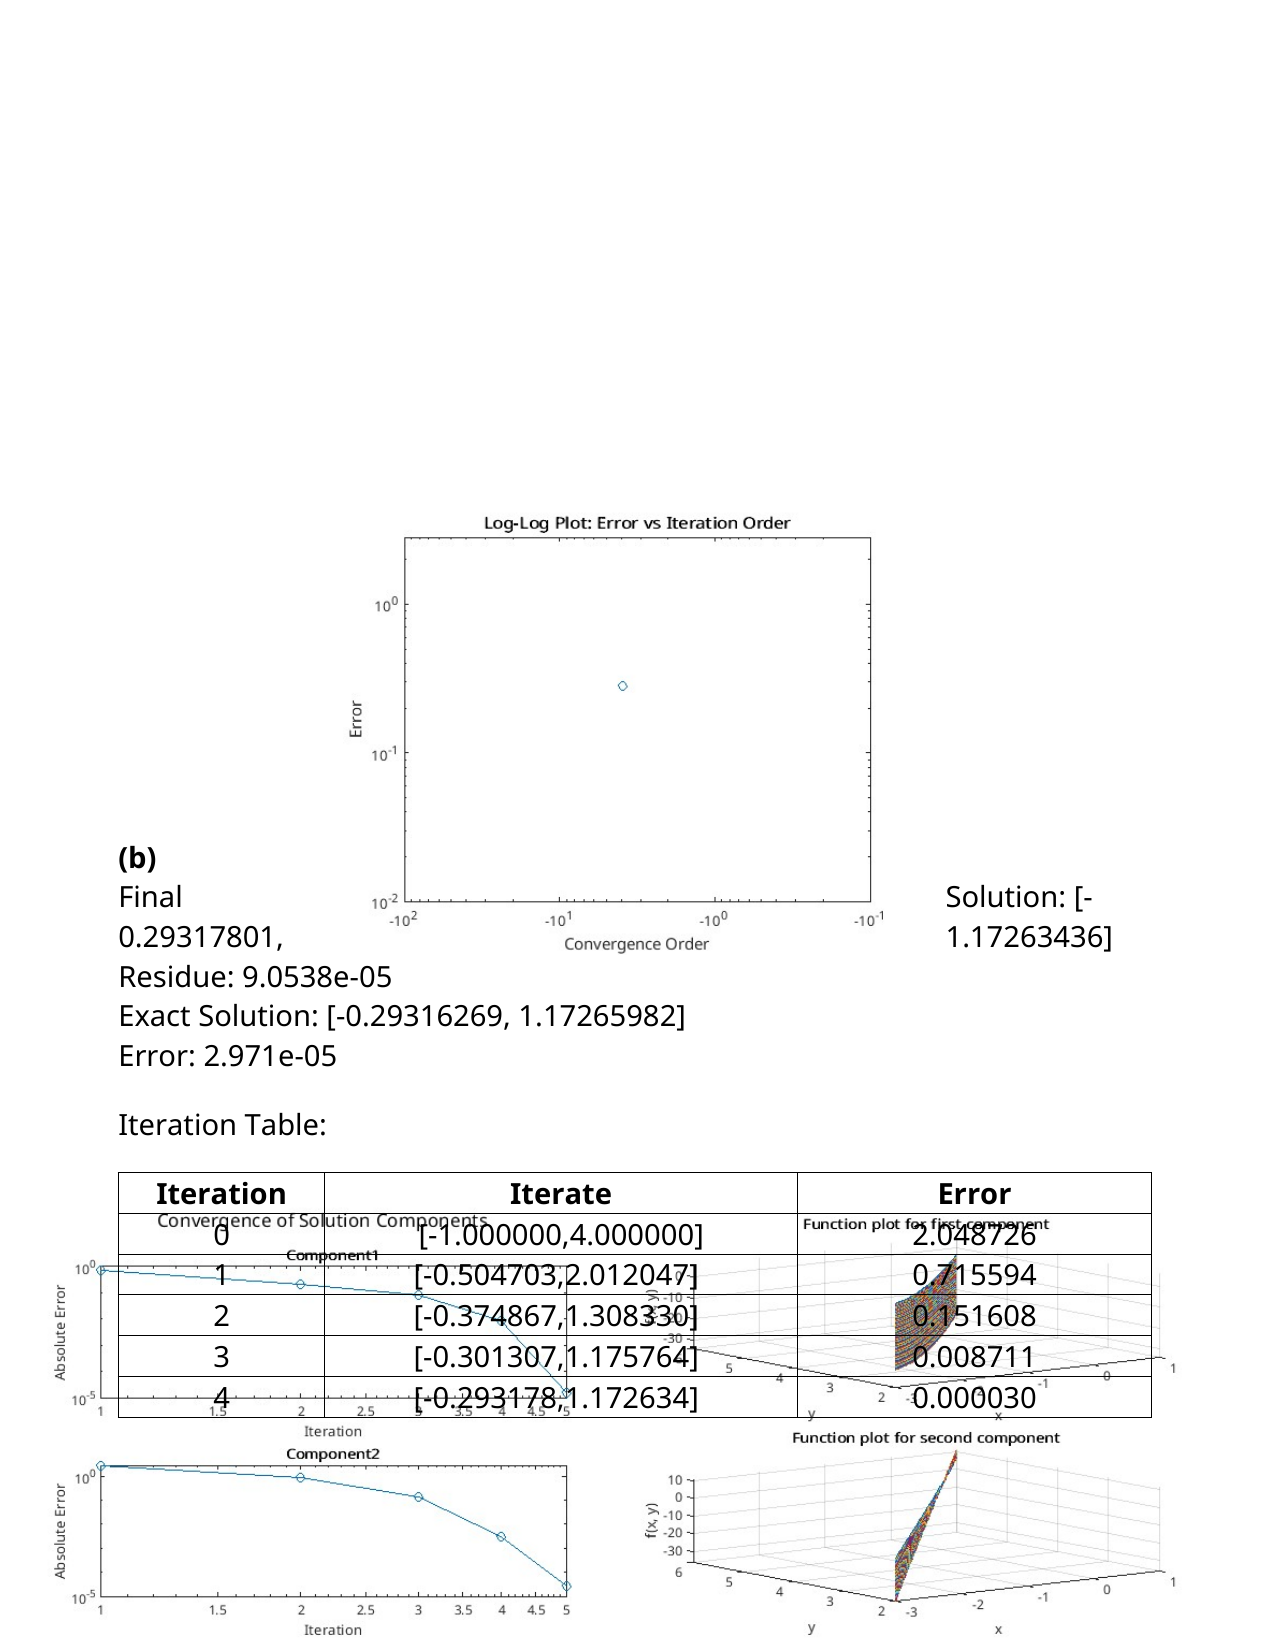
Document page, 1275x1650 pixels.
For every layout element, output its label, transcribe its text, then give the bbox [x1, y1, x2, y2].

picture [798, 1336, 1151, 1376]
picture [325, 1200, 797, 1213]
picture [325, 1377, 797, 1417]
table_header Error [798, 1173, 1151, 1200]
picture [325, 1255, 797, 1294]
text Exact Solution: [-0.29316269, 1.17265982] [118, 996, 1157, 1035]
picture [798, 1377, 1151, 1417]
picture [325, 1214, 797, 1254]
picture [325, 1336, 797, 1376]
picture [22, 1200, 1216, 1650]
text Residue: 9.0538e-05 [118, 956, 1157, 996]
table_header Iteration [119, 1173, 324, 1200]
picture [119, 1255, 324, 1294]
text (b) [118, 837, 326, 877]
picture [798, 1295, 1151, 1335]
picture [119, 1377, 324, 1417]
picture [325, 1295, 797, 1335]
text Iteration Table: [118, 1104, 1157, 1143]
picture [798, 1200, 1151, 1213]
picture [798, 1214, 1151, 1254]
text Final Solution: [-0.29317801, 1.17263436] [118, 877, 1157, 956]
picture [119, 1214, 324, 1254]
picture [119, 1295, 324, 1335]
picture [798, 1255, 1151, 1294]
text Error: 2.971e-05 [118, 1035, 1157, 1075]
picture [119, 1336, 324, 1376]
text [927, 837, 1157, 877]
table_header Iterate [325, 1173, 797, 1200]
picture [326, 505, 927, 955]
picture [119, 1200, 324, 1213]
